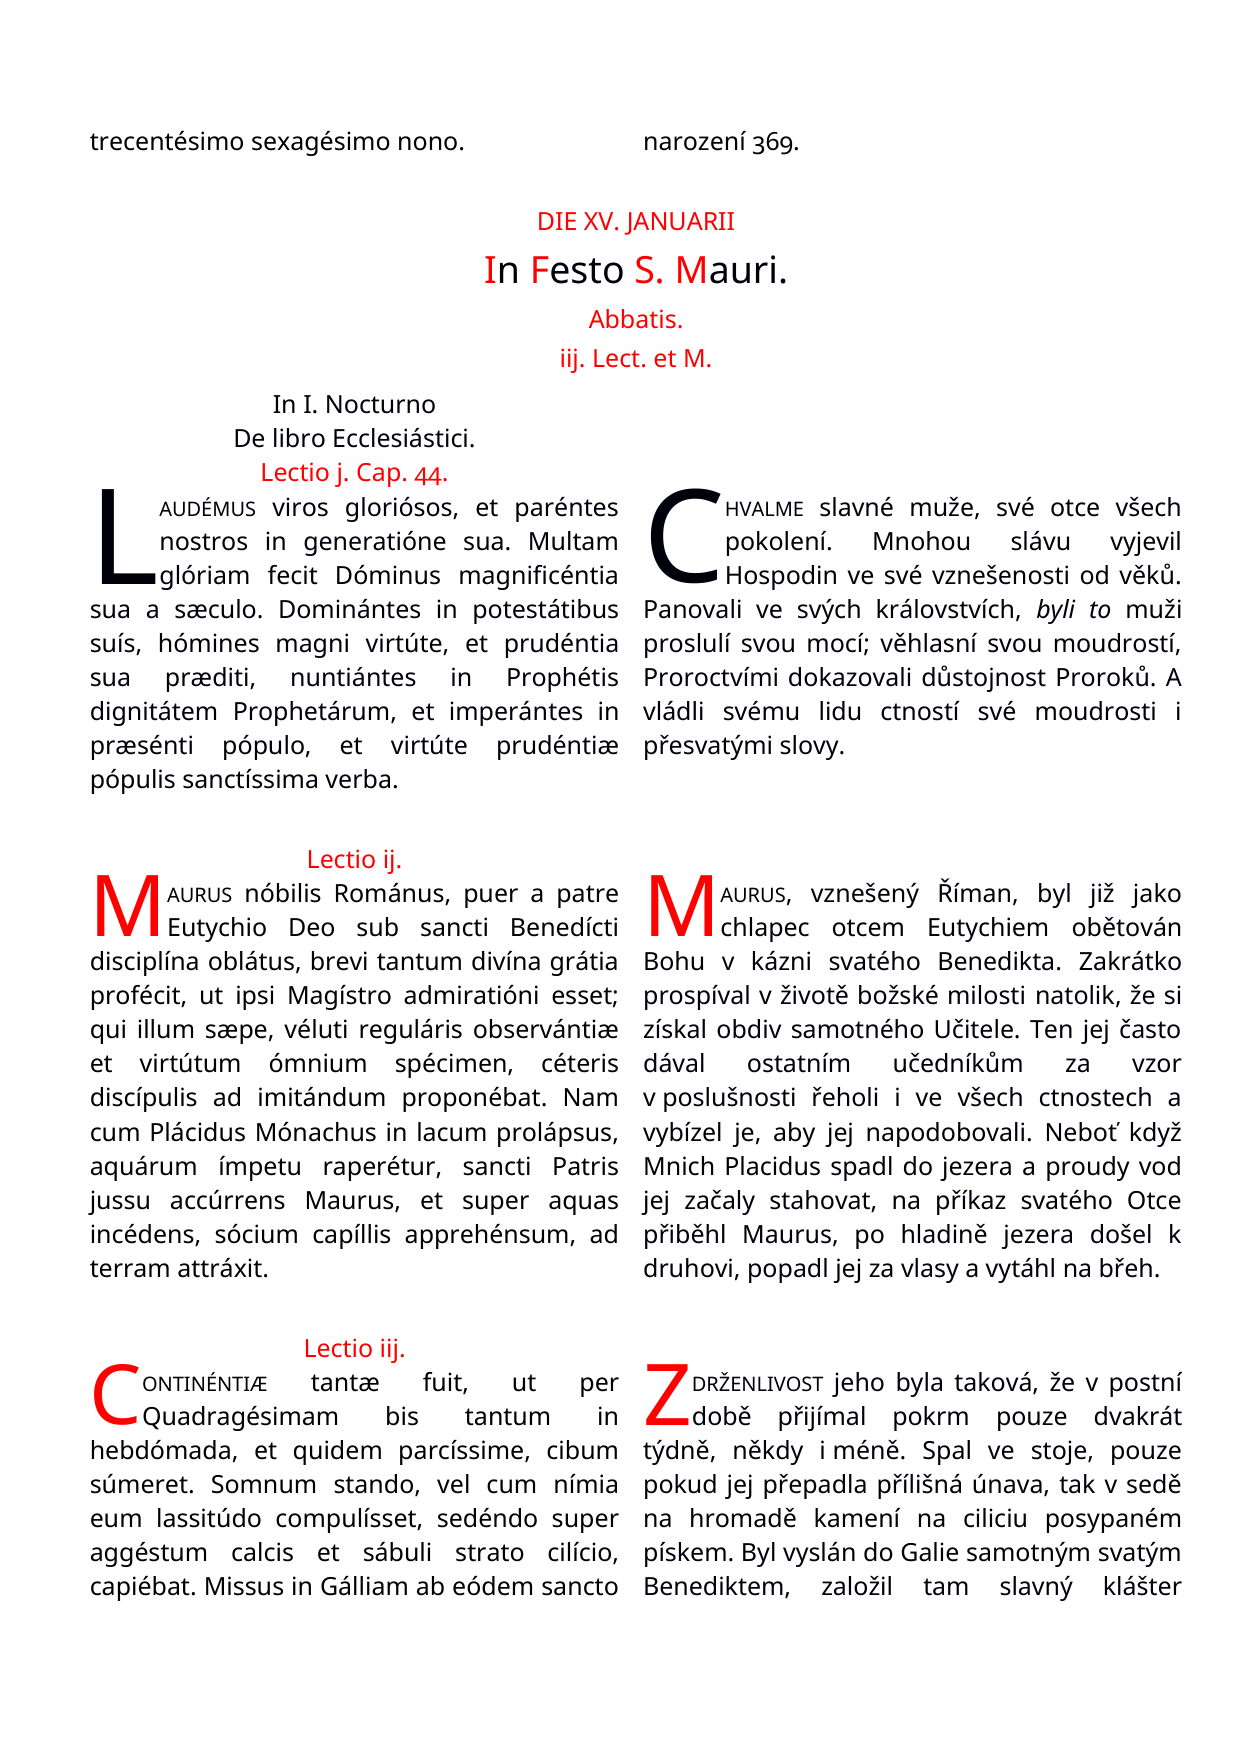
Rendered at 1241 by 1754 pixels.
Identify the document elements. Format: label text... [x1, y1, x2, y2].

table_cell In I. Nocturno De libro Ecclesiástici. Lectio j. Cap. 44. Laudémus viros gloriósos, et paréntes nostros in generatióne sua. Multam glóriam fecit Dóminus magnificéntia sua a sæculo. Dominántes in potestátibus suís, hómines magni virtúte, et prudéntia sua præditi, nuntiántes in Prophétis dignitátem Prophetárum, et imperán­tes in præsénti pópulo‚ et virtúte prudéntiæ pópulis sanctíssima verba. [78, 381, 631, 836]
table_cell narození 369. [631, 118, 1194, 198]
table_cell DIE XV. JANUARII In Festo S. Mauri. Abbatis. iij. Lect. et M. [78, 198, 1194, 381]
table_cell Maurus, vznešený Říman, byl již jako chlapec otcem Eutychiem obětován Bohu v kázni svatého Benedikta. Zakrátko prospíval v životě božské milosti natolik, že si získal obdiv samotného Učitele. Ten jej často dával ostatním učedníkům za vzor v poslušnosti řeholi i ve všech ctnostech a vybízel je, aby jej napodobovali. Neboť když Mnich Placidus spadl do jezera a proudy vod jej začaly stahovat, na příkaz svatého Otce přiběhl Maurus, po hladině jezera došel k druhovi, popadl jej za vlasy a vytáhl na břeh. [631, 836, 1194, 1324]
table_cell Zdrženlivost jeho byla taková, že v postní době přijímal pokrm pouze dvakrát týdně, někdy i méně. Spal ve stoje, pouze pokud jej přepadla přílišná únava, tak v sedě na hromadě kamení na ciliciu posypaném pískem. Byl vyslán do Galie samotným svatým Benediktem, založil tam slavný klášter [631, 1325, 1194, 1609]
table_cell Lectio iij. Continéntiæ tantæ fuit, ut per Quadragésimam bis tantum in hebdómada, et quidem parcíssime, cibum súmeret. Somnum stando, vel cum nímia eum lassitúdo compulísset, sedéndo super aggéstum calcis et sábuli strato cilício, capiébat. Missus in Gálliam ab eódem sancto [78, 1325, 631, 1609]
table_cell trecentésimo sexagésimo nono. [78, 118, 631, 198]
table_cell Lectio ij. Maurus nóbilis Románus, puer a patre Eutychio Deo sub sancti Benedícti disciplína oblátus, brevi tantum divína grátia profécit, ut ipsi Magístro admiratióni esset; qui illum sæpe, véluti reguláris observántiæ et virtútum ómnium spécimen, céteris discípulis ad imitándum proponébat. Nam cum Plácidus Mónachus in lacum prolápsus, aquárum ímpetu raperétur, sancti Patris jussu accúrrens Maurus, et super aquas incédens, sócium capíllis apprehénsum, ad terram attráxit. [78, 836, 631, 1324]
table_cell Chvalme slavné muže, své otce všech pokolení. Mnohou slávu vyjevil Hospodin ve své vznešenosti od věků. Panovali ve svých královstvích, byli to muži proslulí svou mocí; věhlasní svou moudrostí, Proroctvími dokazovali důstojnost Proroků. A vládli svému lidu ctností své moudrosti i přesvatými slovy. [631, 381, 1194, 836]
